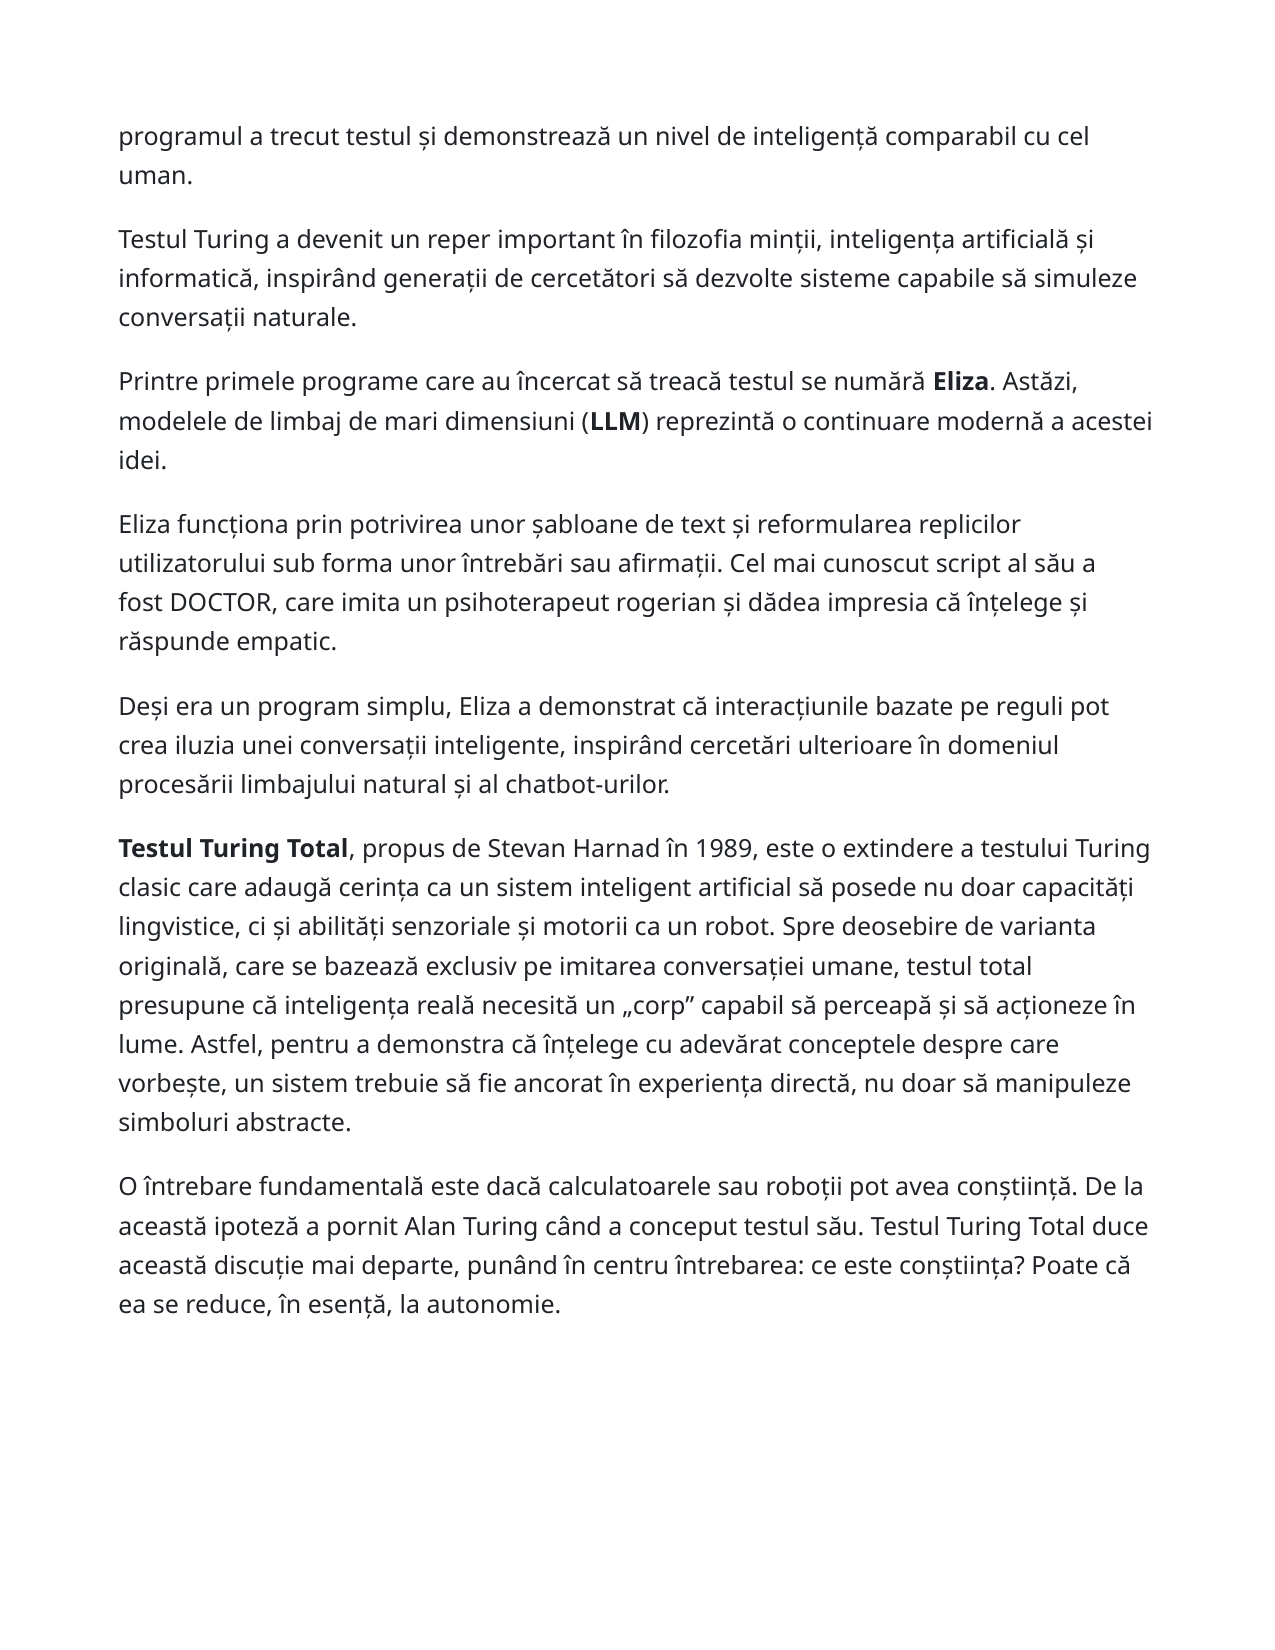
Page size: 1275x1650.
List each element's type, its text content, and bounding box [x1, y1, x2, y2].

text Printre primele programe care au încercat să treacă testul se numără Eliza. Astăzi, modelele de limbaj de mari dimensiuni (LLM) reprezintă o continuare modernă a acestei idei. [118, 364, 1157, 476]
text Deși era un program simplu, Eliza a demonstrat că interacțiunile bazate pe reguli pot crea iluzia unei conversații inteligente, inspirând cercetări ulterioare în domeniul procesării limbajului natural și al chatbot-urilor. [118, 688, 1157, 801]
text Testul Turing a devenit un reper important în filozofia minții, inteligența artificială și informatică, inspirând generații de cercetători să dezvolte sisteme capabile să simuleze conversații naturale. [118, 221, 1157, 334]
text programul a trecut testul și demonstrează un nivel de inteligență comparabil cu cel uman. [118, 118, 1157, 191]
text Testul Turing Total, propus de Stevan Harnad în 1989, este o extindere a testului Turing clasic care adaugă cerința ca un sistem inteligent artificial să posede nu doar capacități lingvistice, ci și abilități senzoriale și motorii ca un robot. Spre deosebire de varianta originală, care se bazează exclusiv pe imitarea conversației umane, testul total presupune că inteligența reală necesită un „corp” capabil să perceapă și să acționeze în lume. Astfel, pentru a demonstra că înțelege cu adevărat conceptele despre care vorbește, un sistem trebuie să fie ancorat în experiența directă, nu doar să manipuleze simboluri abstracte. [118, 831, 1157, 1139]
text O întrebare fundamentală este dacă calculatoarele sau roboții pot avea conștiință. De la această ipoteză a pornit Alan Turing când a conceput testul său. Testul Turing Total duce această discuție mai departe, punând în centru întrebarea: ce este conștiința? Poate că ea se reduce, în esență, la autonomie. [118, 1169, 1157, 1321]
text Eliza funcționa prin potrivirea unor șabloane de text și reformularea replicilor utilizatorului sub forma unor întrebări sau afirmații. Cel mai cunoscut script al său a fost DOCTOR, care imita un psihoterapeut rogerian și dădea impresia că înțelege și răspunde empatic. [118, 506, 1157, 658]
